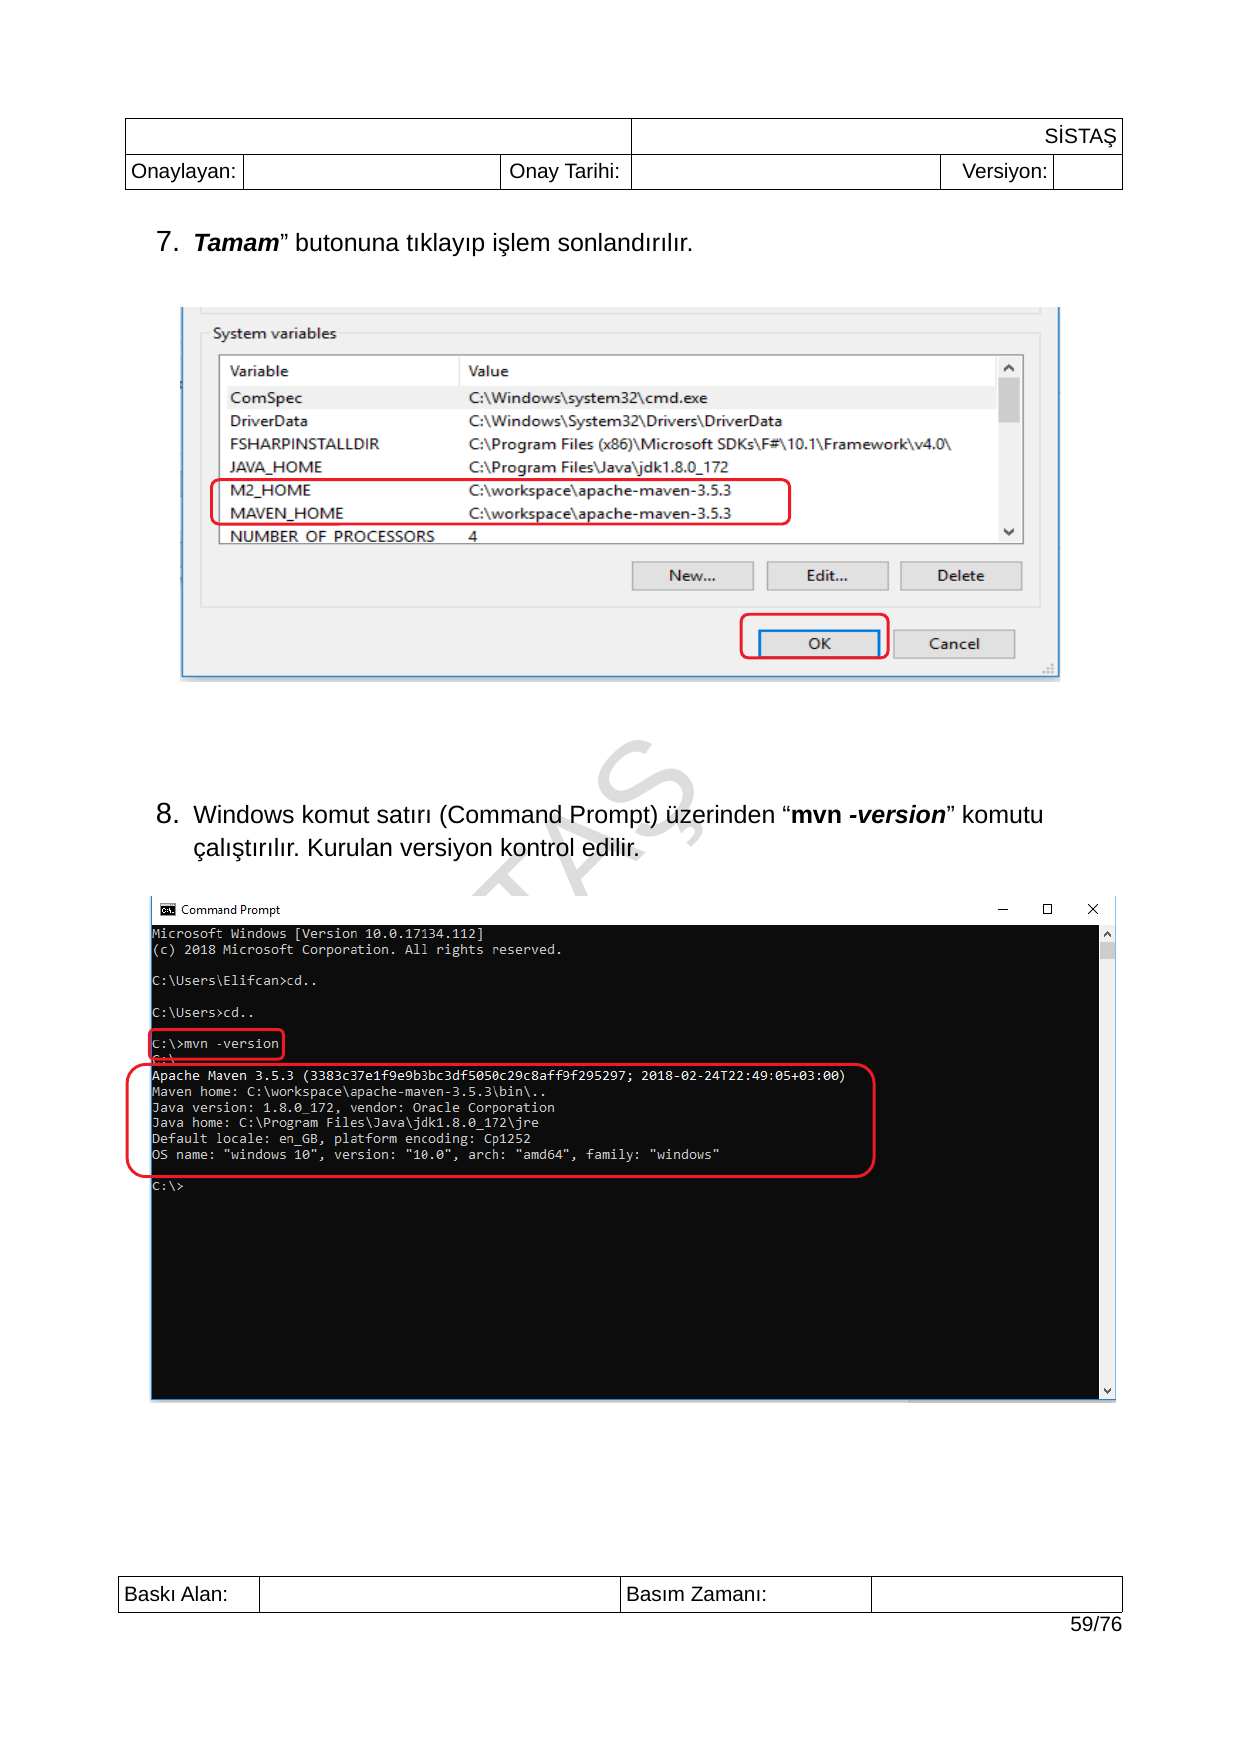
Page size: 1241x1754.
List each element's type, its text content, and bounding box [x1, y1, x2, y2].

list Windows komut satırı (Command Prompt) üzerinden “mvn -version” komutu çalıştırılır. Kurulan versiyon kontrol edilir. [156, 796, 1122, 862]
picture [149, 1066, 872, 1175]
picture [151, 1032, 281, 1057]
list Tamam” butonuna tıklayıp işlem sonlandırılır. [156, 224, 1122, 258]
picture [180, 307, 1061, 682]
picture [149, 896, 1116, 1403]
